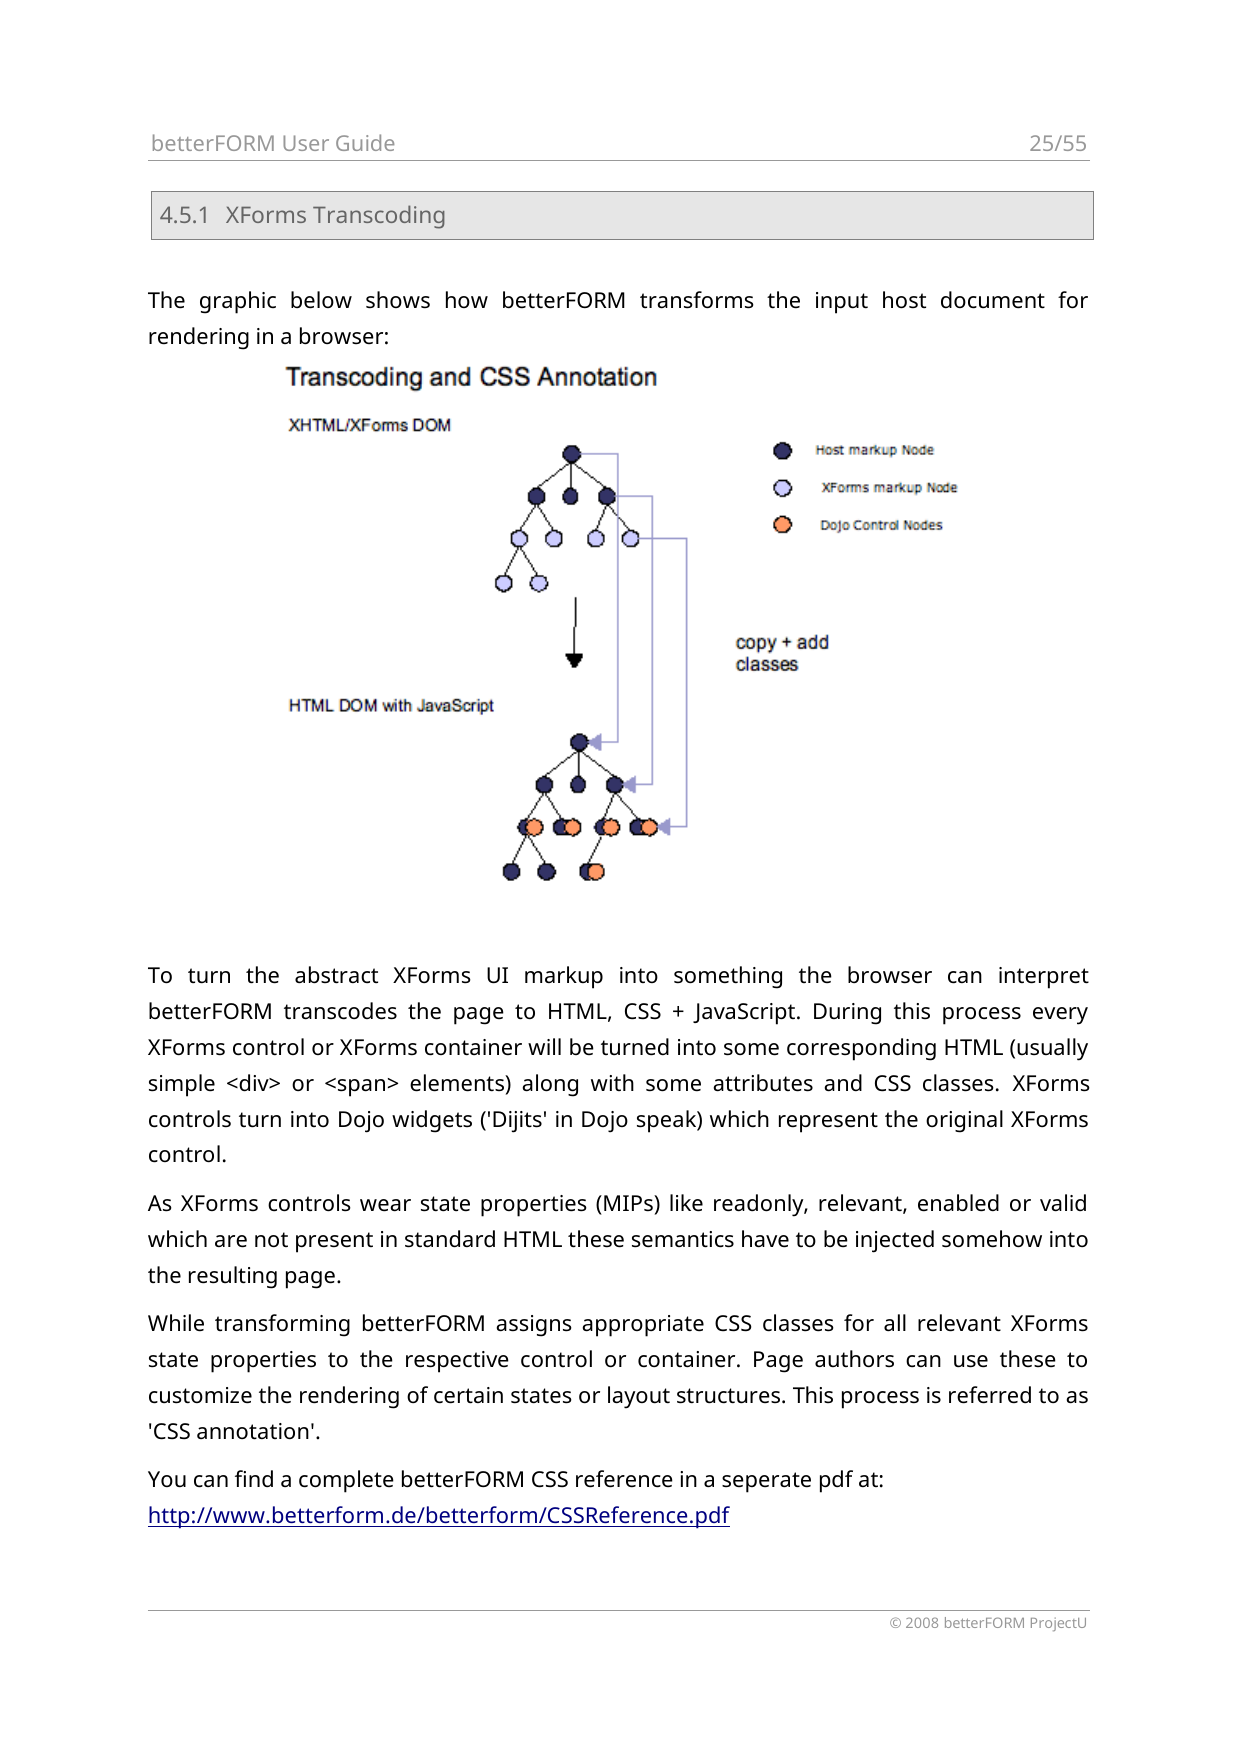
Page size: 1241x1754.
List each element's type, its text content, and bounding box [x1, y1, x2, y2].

text You can find a complete betterFORM CSS reference in a seperate pdf at: http://www.betterform.de/betterform/CSSReference.pdf [148, 1464, 1090, 1530]
text While transforming betterFORM assigns appropriate CSS classes for all relevant XForms state properties to the respective control or container. Page authors can use these to customize the rendering of certain states or layout structures. This process is referred to as 'CSS annotation'. [148, 1308, 1090, 1446]
text As XForms controls wear state properties (MIPs) like readonly, relevant, enabled or valid which are not present in standard HTML these semantics have to be injected somehow into the resulting page. [148, 1188, 1090, 1290]
text The graphic below shows how betterFORM transforms the input host document for rendering in a browser: [148, 285, 1090, 351]
picture [261, 350, 980, 906]
subtitle XForms Transcoding [152, 192, 1093, 239]
text To turn the abstract XForms UI markup into something the browser can interpret betterFORM transcodes the page to HTML, CSS + JavaScript. During this process every XForms control or XForms container will be turned into some corresponding HTML (usually simple <div> or <span> elements) along with some attributes and CSS classes. XForms controls turn into Dojo widgets ('Dijits' in Dojo speak) which represent the original XForms control. [148, 960, 1090, 1169]
